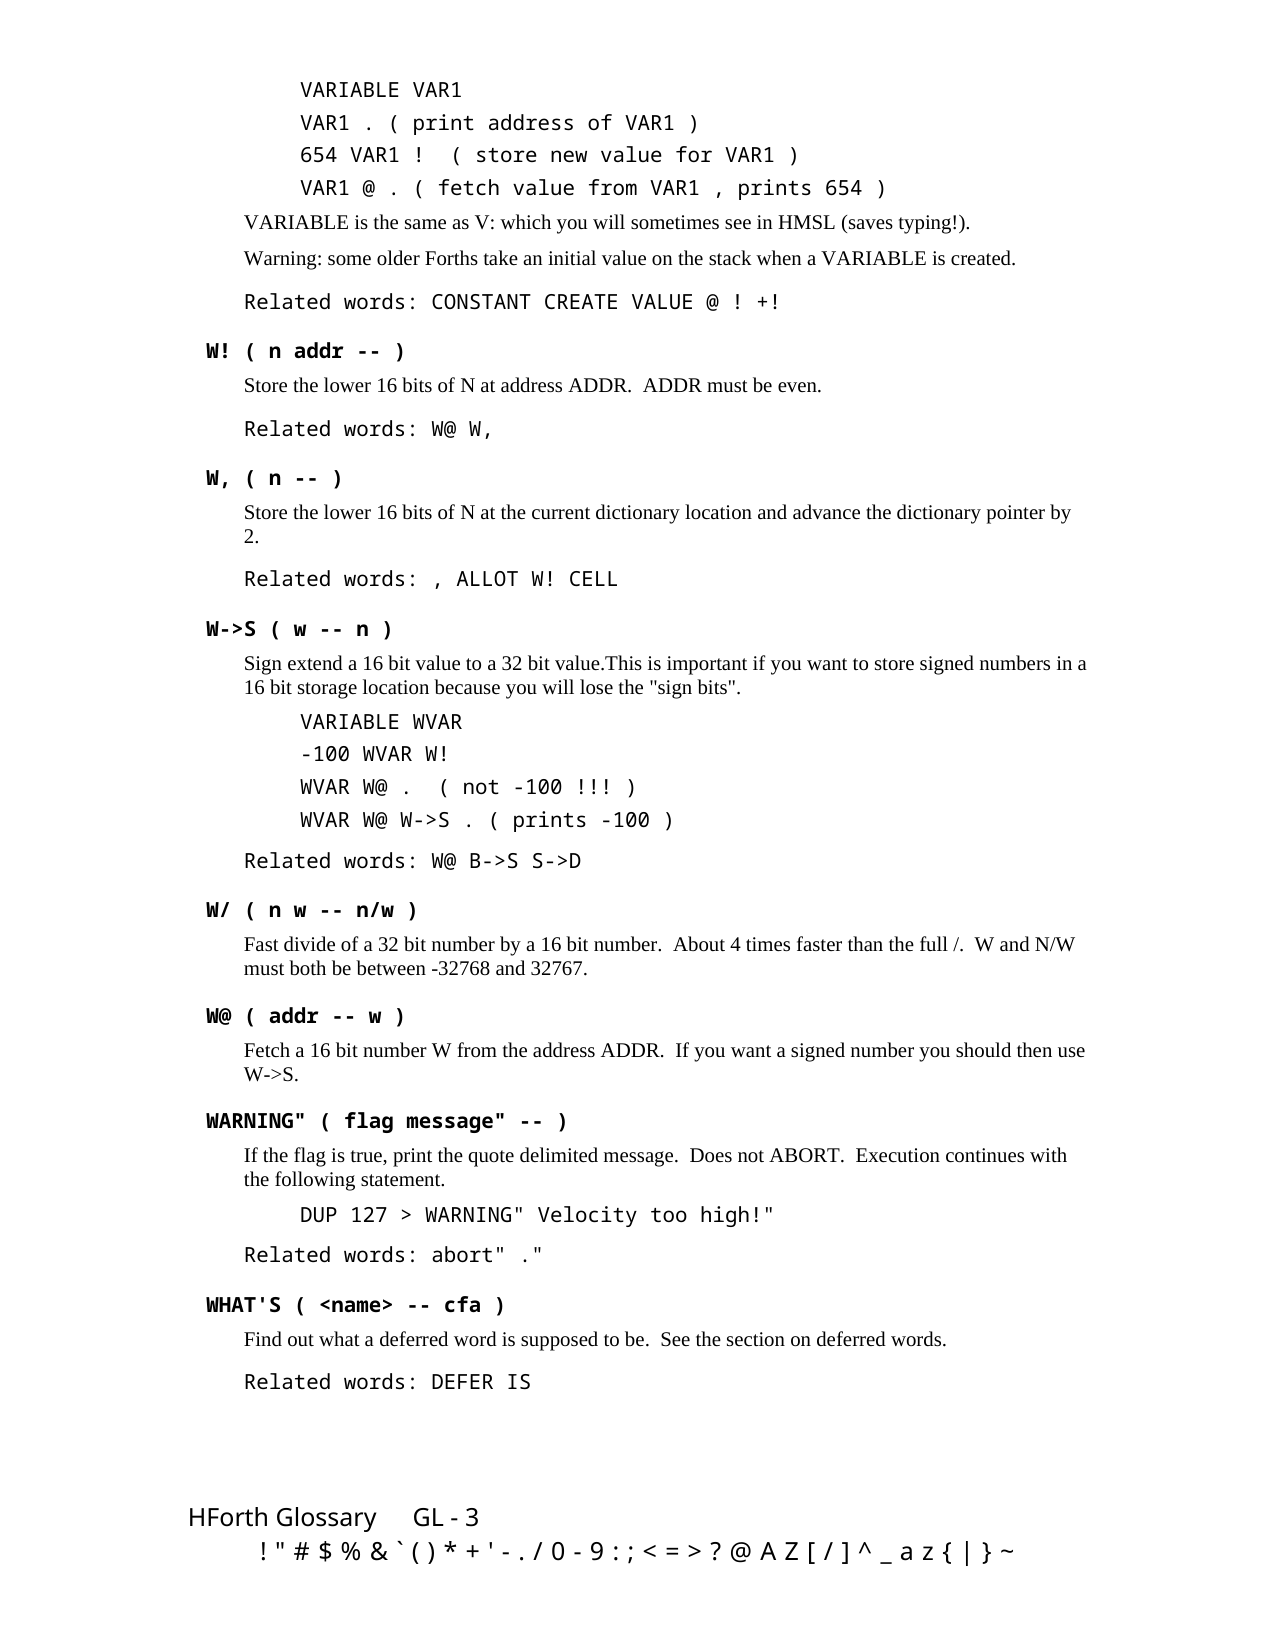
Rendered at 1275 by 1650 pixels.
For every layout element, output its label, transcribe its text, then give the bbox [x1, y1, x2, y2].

text VARIABLE WVAR [300, 707, 1087, 735]
text Related words: W@ W, [244, 414, 1087, 442]
text VAR1 . ( print address of VAR1 ) [300, 108, 1087, 136]
text WARNING" ( flag message" -- ) [206, 1106, 1162, 1135]
text Related words: abort" ." [244, 1241, 1087, 1269]
text Store the lower 16 bits of N at address ADDR. ADDR must be even. [244, 373, 1087, 397]
text 654 VAR1 ! ( store new value for VAR1 ) [300, 140, 1087, 169]
text VARIABLE VAR1 [300, 75, 1087, 103]
text WVAR W@ . ( not -100 !!! ) [300, 772, 1087, 801]
text WVAR W@ W->S . ( prints -100 ) [300, 805, 1087, 833]
text W@ ( addr -- w ) [206, 1001, 1162, 1029]
text If the flag is true, print the quote delimited message. Does not ABORT. Execution continues with the following statement. [244, 1143, 1087, 1191]
text W->S ( w -- n ) [206, 614, 1162, 642]
text -100 WVAR W! [300, 739, 1087, 768]
text Fast divide of a 32 bit number by a 16 bit number. About 4 times faster than the full /. W and N/W must both be between -32768 and 32767. [244, 932, 1087, 980]
text Related words: W@ B->S S->D [244, 846, 1087, 874]
text Find out what a deferred word is supposed to be. See the section on deferred words. [244, 1327, 1087, 1351]
text W! ( n addr -- ) [206, 336, 1162, 364]
text Store the lower 16 bits of N at the current dictionary location and advance the dictionary pointer by 2. [244, 500, 1087, 548]
text DUP 127 > WARNING" Velocity too high!" [300, 1200, 1087, 1228]
text Related words: CONSTANT CREATE VALUE @ ! +! [244, 287, 1087, 315]
text VARIABLE is the same as V: which you will sometimes see in HMSL (saves typing!). [244, 209, 1087, 234]
text VAR1 @ . ( fetch value from VAR1 , prints 654 ) [300, 173, 1087, 201]
text Fetch a 16 bit number W from the address ADDR. If you want a signed number you should then use W->S. [244, 1037, 1087, 1086]
text W, ( n -- ) [206, 463, 1162, 491]
text W/ ( n w -- n/w ) [206, 895, 1162, 923]
text Related words: DEFER IS [244, 1367, 1087, 1396]
text Related words: , ALLOT W! CELL [244, 564, 1087, 593]
text Sign extend a 16 bit value to a 32 bit value.This is important if you want to store signed numbers in a 16 bit storage location because you will lose the "sign bits". [244, 651, 1087, 699]
text Warning: some older Forths take an initial value on the stack when a VARIABLE is created. [244, 246, 1087, 270]
text WHAT'S ( <name> -- cfa ) [206, 1290, 1162, 1318]
